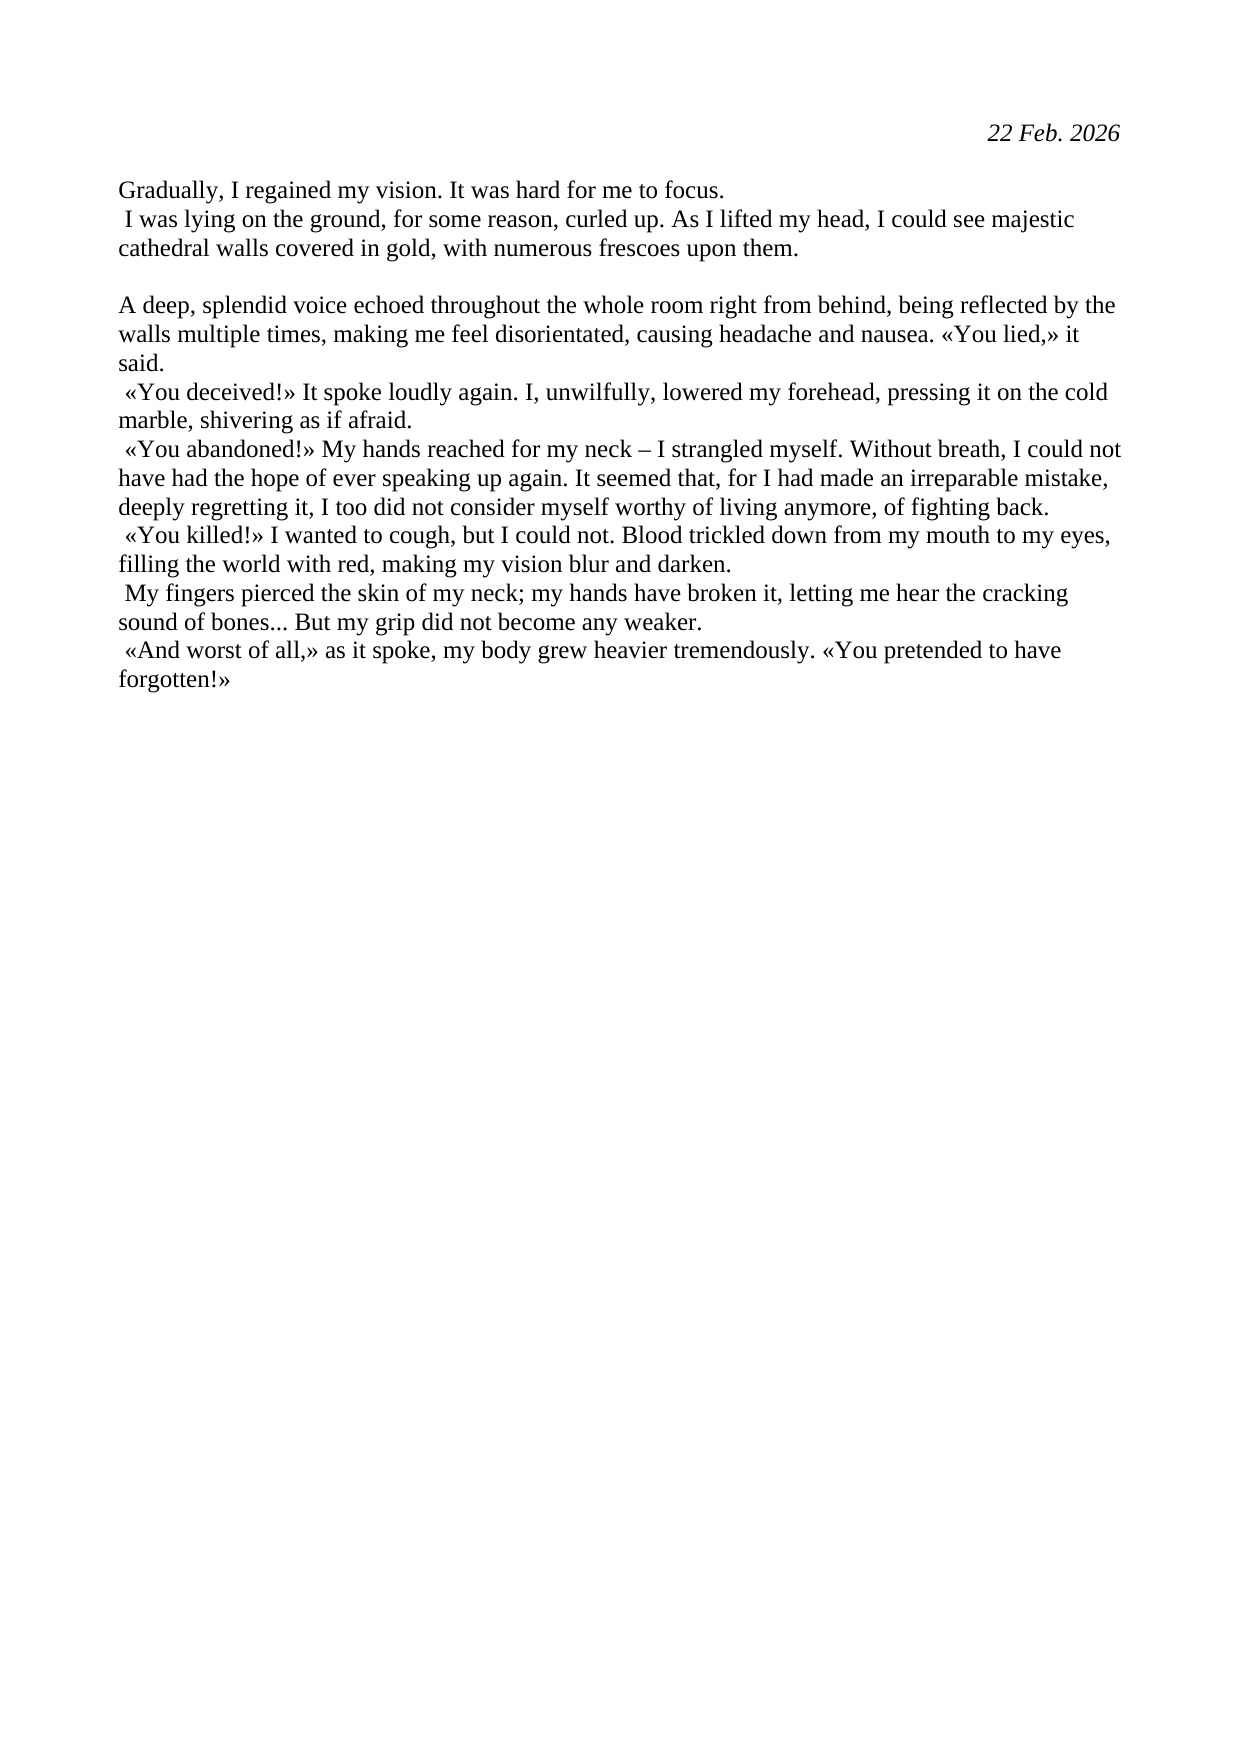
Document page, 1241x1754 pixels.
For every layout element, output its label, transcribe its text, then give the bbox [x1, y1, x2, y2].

text «You abandoned!» My hands reached for my neck – I strangled myself. Without breath, I could not have had the hope of ever speaking up again. It seemed that, for I had made an irreparable mistake, deeply regretting it, I too did not consider myself worthy of living anymore, of fighting back. [118, 434, 1122, 521]
text «You killed!» I wanted to cough, but I could not. Blood trickled down from my mouth to my eyes, filling the world with red, making my vision blur and darken. [118, 521, 1122, 578]
text Gradually, I regained my vision. It was hard for me to focus. [118, 176, 1122, 204]
text A deep, splendid voice echoed throughout the whole room right from behind, being reflected by the walls multiple times, making me feel disorientated, causing headache and nausea. «You lied,» it said. [118, 291, 1122, 377]
text «And worst of all,» as it spoke, my body grew heavier tremendously. «You pretended to have forgotten!» [118, 636, 1122, 693]
text 22 Feb. 2026 [118, 118, 1122, 147]
text «You deceived!» It spoke loudly again. I, unwilfully, lowered my forehead, pressing it on the cold marble, shivering as if afraid. [118, 377, 1122, 434]
text I was lying on the ground, for some reason, curled up. As I lifted my head, I could see majestic cathedral walls covered in gold, with numerous frescoes upon them. [118, 204, 1122, 262]
text My fingers pierced the skin of my neck; my hands have broken it, letting me hear the cracking sound of bones... But my grip did not become any weaker. [118, 578, 1122, 636]
